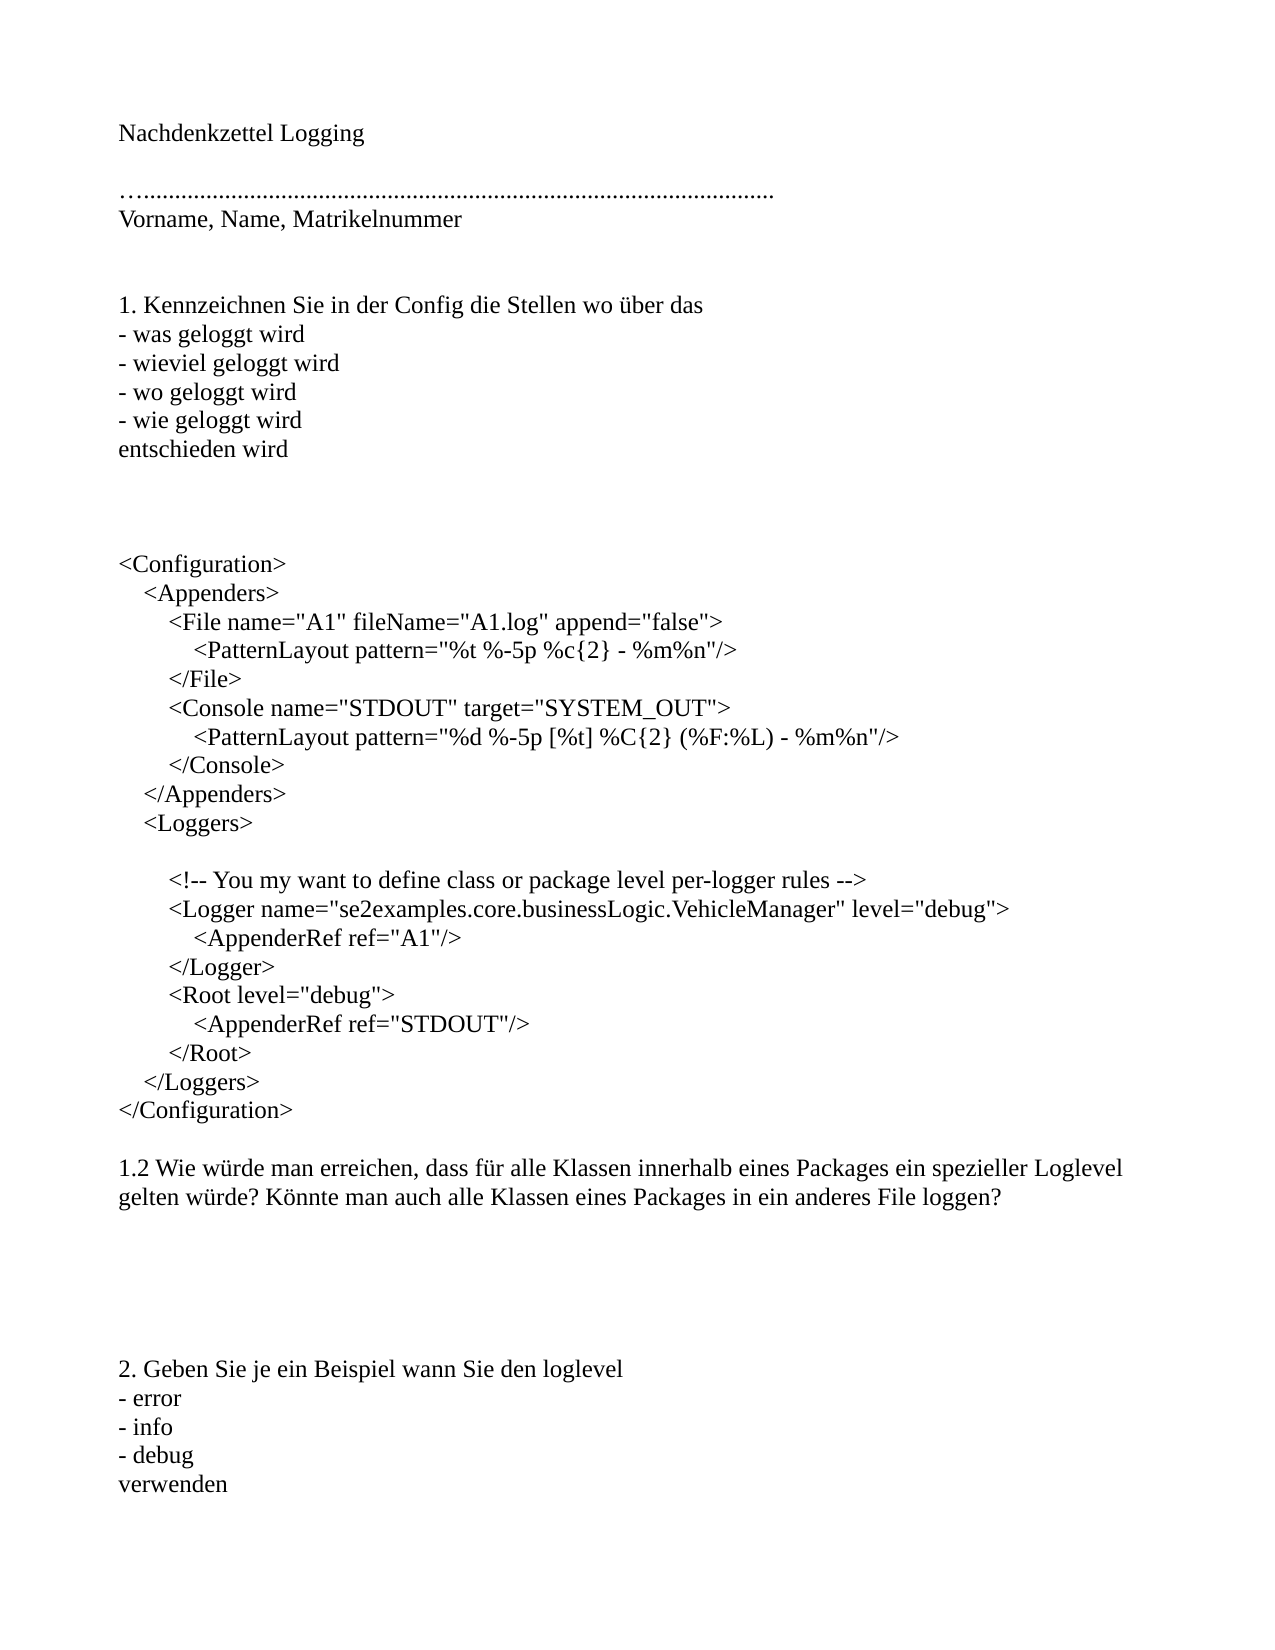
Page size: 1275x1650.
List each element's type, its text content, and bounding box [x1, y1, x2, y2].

text <Configuration> [118, 549, 1157, 578]
text <AppenderRef ref="A1"/> [118, 923, 1157, 952]
text - was geloggt wird [118, 319, 1157, 348]
text …..................................................................................................... [118, 176, 1157, 204]
text Vorname, Name, Matrikelnummer [118, 204, 1157, 233]
text <Appenders> [118, 578, 1157, 607]
text 1. Kennzeichnen Sie in der Config die Stellen wo über das [118, 291, 1157, 319]
text - wie geloggt wird [118, 406, 1157, 434]
text <!-- You my want to define class or package level per-logger rules --> [118, 866, 1157, 894]
text </Loggers> [118, 1067, 1157, 1096]
text <Console name="STDOUT" target="SYSTEM_OUT"> [118, 693, 1157, 722]
text verwenden [118, 1469, 1157, 1498]
text <PatternLayout pattern="%d %-5p [%t] %C{2} (%F:%L) - %m%n"/> [118, 722, 1157, 751]
text </File> [118, 664, 1157, 693]
text </Root> [118, 1038, 1157, 1067]
text </Console> [118, 751, 1157, 779]
text <PatternLayout pattern="%t %-5p %c{2} - %m%n"/> [118, 636, 1157, 664]
text - error [118, 1383, 1157, 1412]
text - wieviel geloggt wird [118, 348, 1157, 377]
text - debug [118, 1441, 1157, 1469]
text <Logger name="se2examples.core.businessLogic.VehicleManager" level="debug"> [118, 894, 1157, 923]
text <File name="A1" fileName="A1.log" append="false"> [118, 607, 1157, 636]
text Nachdenkzettel Logging [118, 118, 1157, 147]
text <AppenderRef ref="STDOUT"/> [118, 1009, 1157, 1038]
text </Appenders> [118, 779, 1157, 808]
text </Configuration> [118, 1096, 1157, 1124]
text - wo geloggt wird [118, 377, 1157, 406]
text <Root level="debug"> [118, 981, 1157, 1009]
text <Loggers> [118, 808, 1157, 837]
text - info [118, 1412, 1157, 1441]
text entschieden wird [118, 434, 1157, 463]
text 1.2 Wie würde man erreichen, dass für alle Klassen innerhalb eines Packages ein spezieller Loglevel gelten würde? Könnte man auch alle Klassen eines Packages in ein anderes File loggen? [118, 1153, 1157, 1211]
text </Logger> [118, 952, 1157, 981]
text 2. Geben Sie je ein Beispiel wann Sie den loglevel [118, 1354, 1157, 1383]
